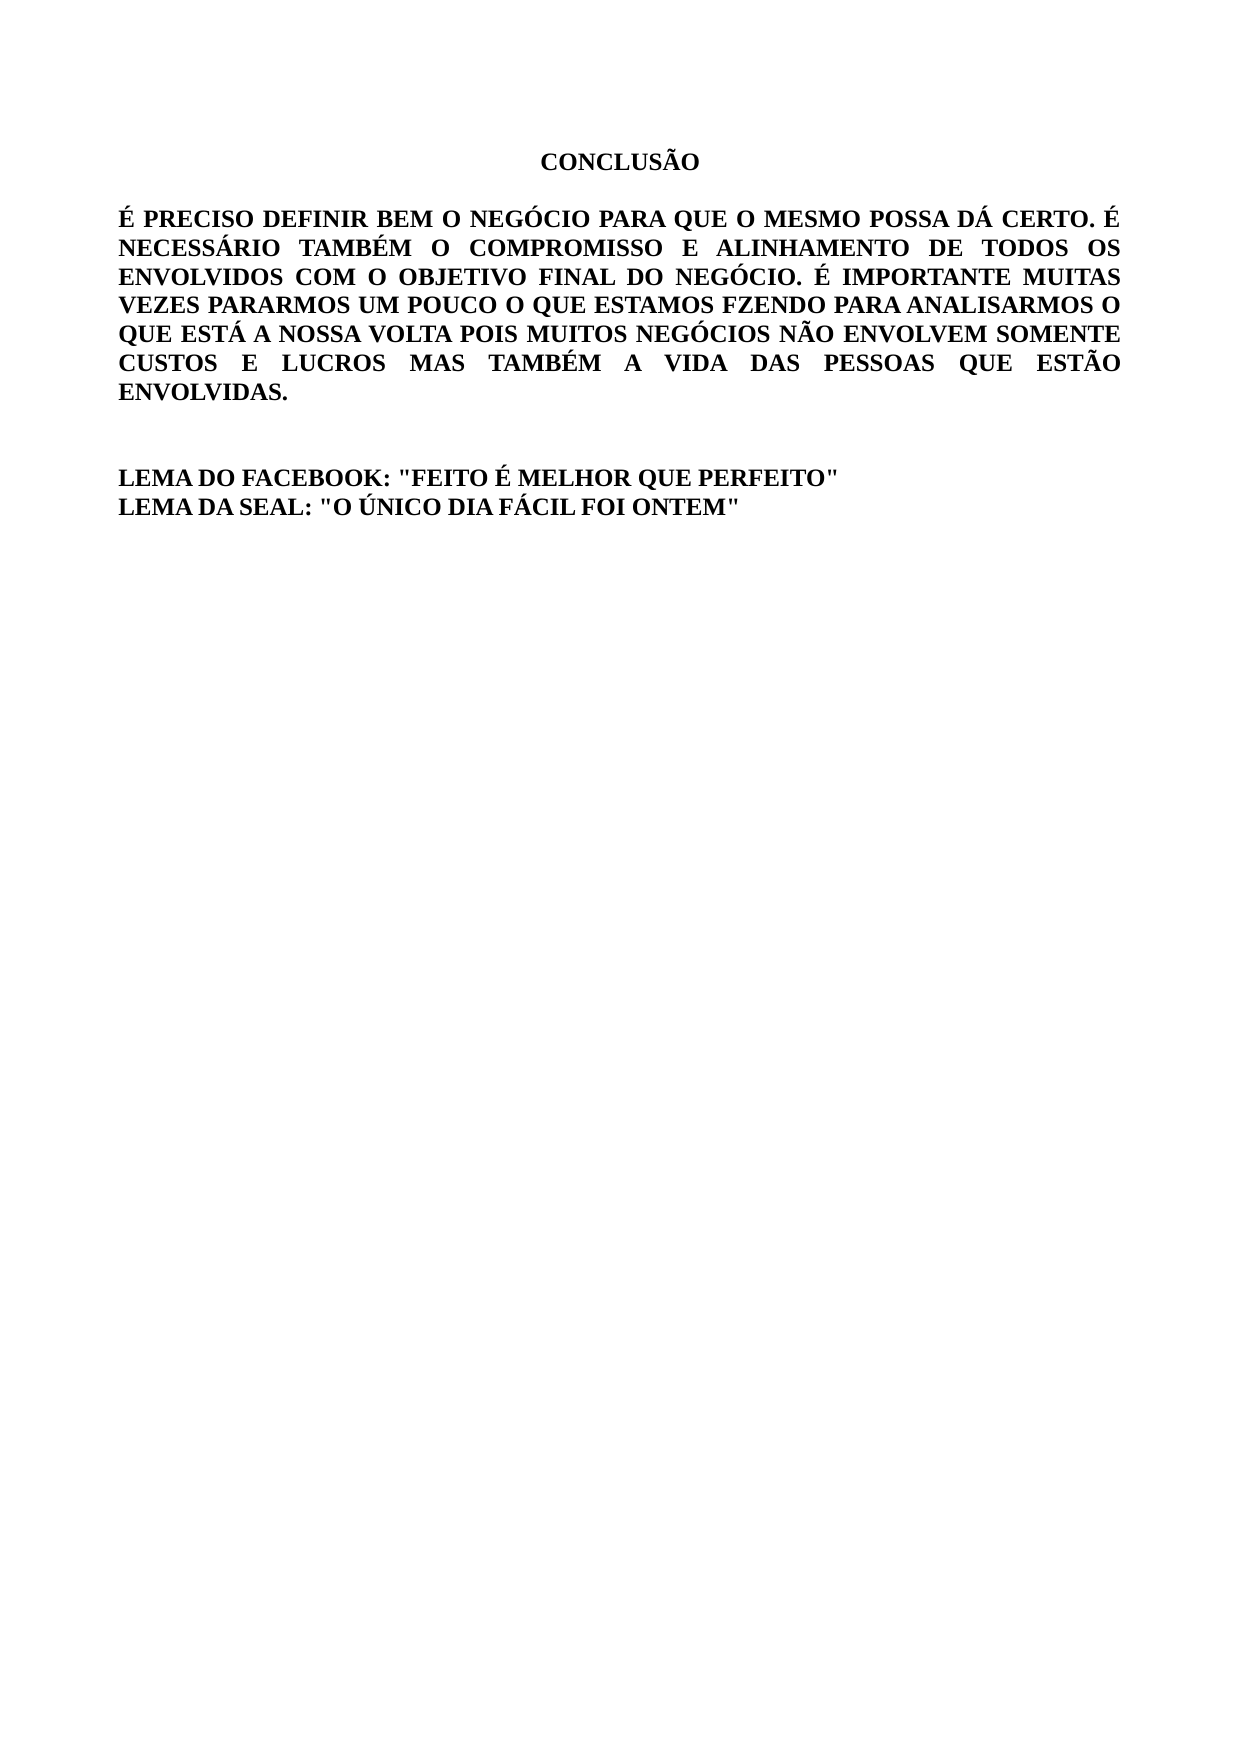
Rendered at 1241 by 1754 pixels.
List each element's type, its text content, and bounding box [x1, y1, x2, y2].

text LEMA DO FACEBOOK: "FEITO É MELHOR QUE PERFEITO" [118, 463, 1122, 492]
text LEMA DA SEAL: "O ÚNICO DIA FÁCIL FOI ONTEM" [118, 492, 1122, 521]
text CONCLUSÃO [118, 147, 1122, 176]
text É PRECISO DEFINIR BEM O NEGÓCIO PARA QUE O MESMO POSSA DÁ CERTO. É NECESSÁRIO TAMBÉM O COMPROMISSO E ALINHAMENTO DE TODOS OS ENVOLVIDOS COM O OBJETIVO FINAL DO NEGÓCIO. É IMPORTANTE MUITAS VEZES PARARMOS UM POUCO O QUE ESTAMOS FZENDO PARA ANALISARMOS O QUE ESTÁ A NOSSA VOLTA POIS MUITOS NEGÓCIOS NÃO ENVOLVEM SOMENTE CUSTOS E LUCROS MAS TAMBÉM A VIDA DAS PESSOAS QUE ESTÃO ENVOLVIDAS. [118, 204, 1122, 406]
